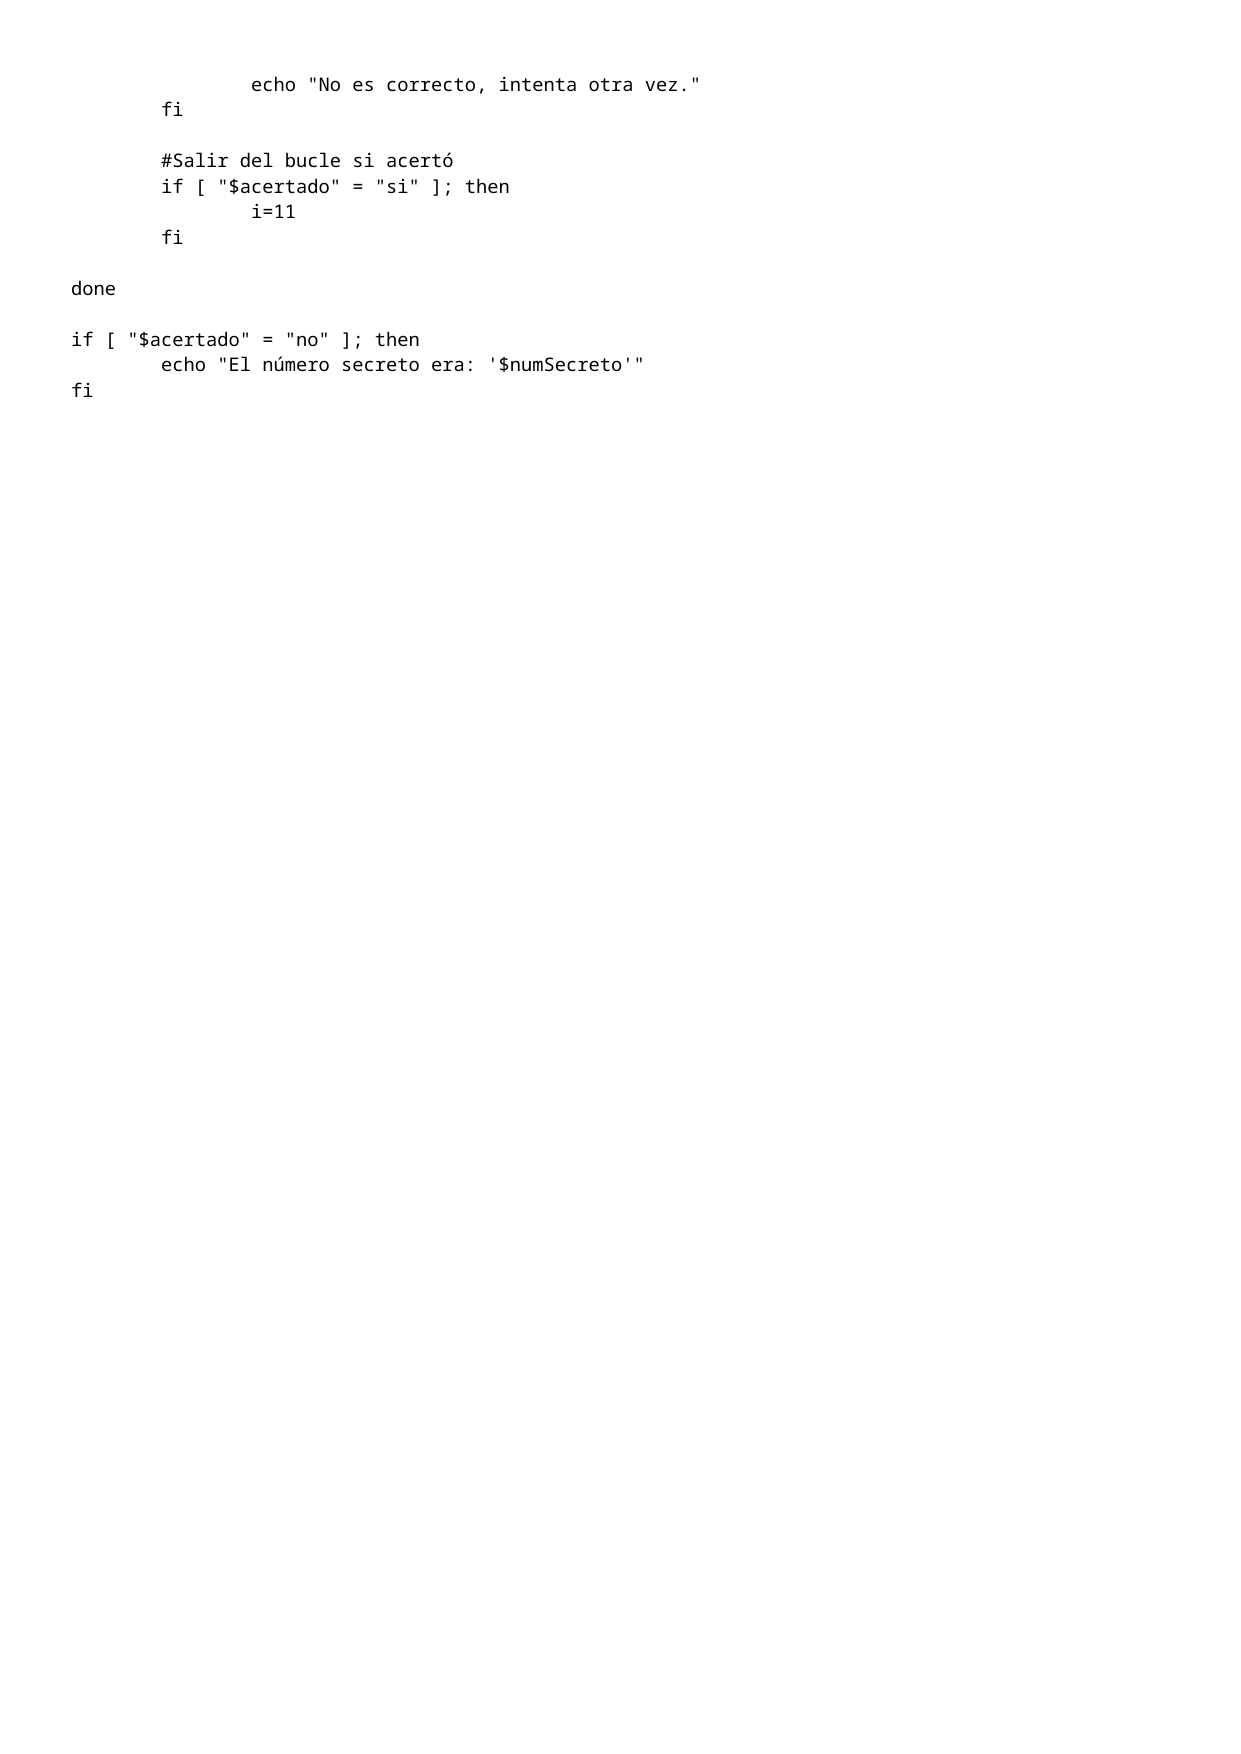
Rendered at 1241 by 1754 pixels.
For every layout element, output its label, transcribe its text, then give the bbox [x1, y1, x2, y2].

text echo "El número secreto era: '$numSecreto'" [71, 352, 1169, 377]
text fi [71, 377, 1169, 403]
text i=11 [71, 198, 1169, 224]
text echo "No es correcto, intenta otra vez." [71, 71, 1169, 96]
text done [71, 275, 1169, 301]
text if [ "$acertado" = "no" ]; then [71, 326, 1169, 352]
text #Salir del bucle si acertó [71, 147, 1169, 173]
text fi [71, 96, 1169, 122]
text fi [71, 224, 1169, 249]
text if [ "$acertado" = "si" ]; then [71, 173, 1169, 198]
